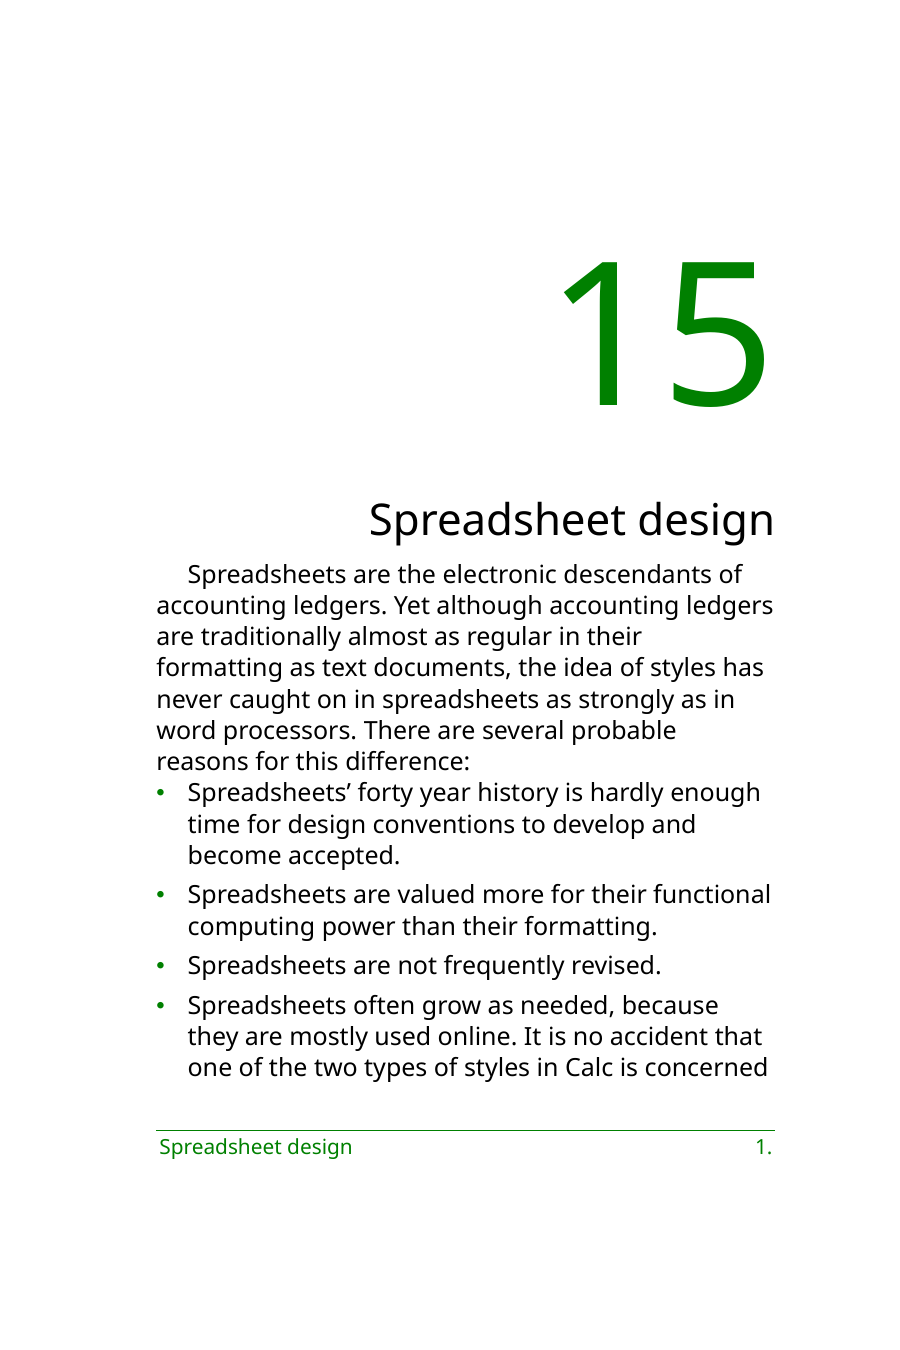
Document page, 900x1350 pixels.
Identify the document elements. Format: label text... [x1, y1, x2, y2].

subtitle Spreadsheet design [156, 489, 775, 549]
list Spreadsheets are valued more for their functional computing power than their formatting. [156, 879, 775, 941]
text 15 [156, 192, 775, 464]
list Spreadsheets often grow as needed, because they are mostly used online. It is no accident that one of the two types of styles in Calc is concerned [156, 989, 775, 1083]
text Spreadsheets are the electronic descendants of accounting ledgers. Yet although accounting ledgers are traditionally almost as regular in their formatting as text documents, the idea of styles has never caught on in spreadsheets as strongly as in word processors. There are several probable reasons for this difference: [156, 558, 775, 777]
list Spreadsheets are not frequently revised. [156, 950, 775, 981]
list Spreadsheets’ forty year history is hardly enough time for design conventions to develop and become accepted. [156, 777, 775, 871]
